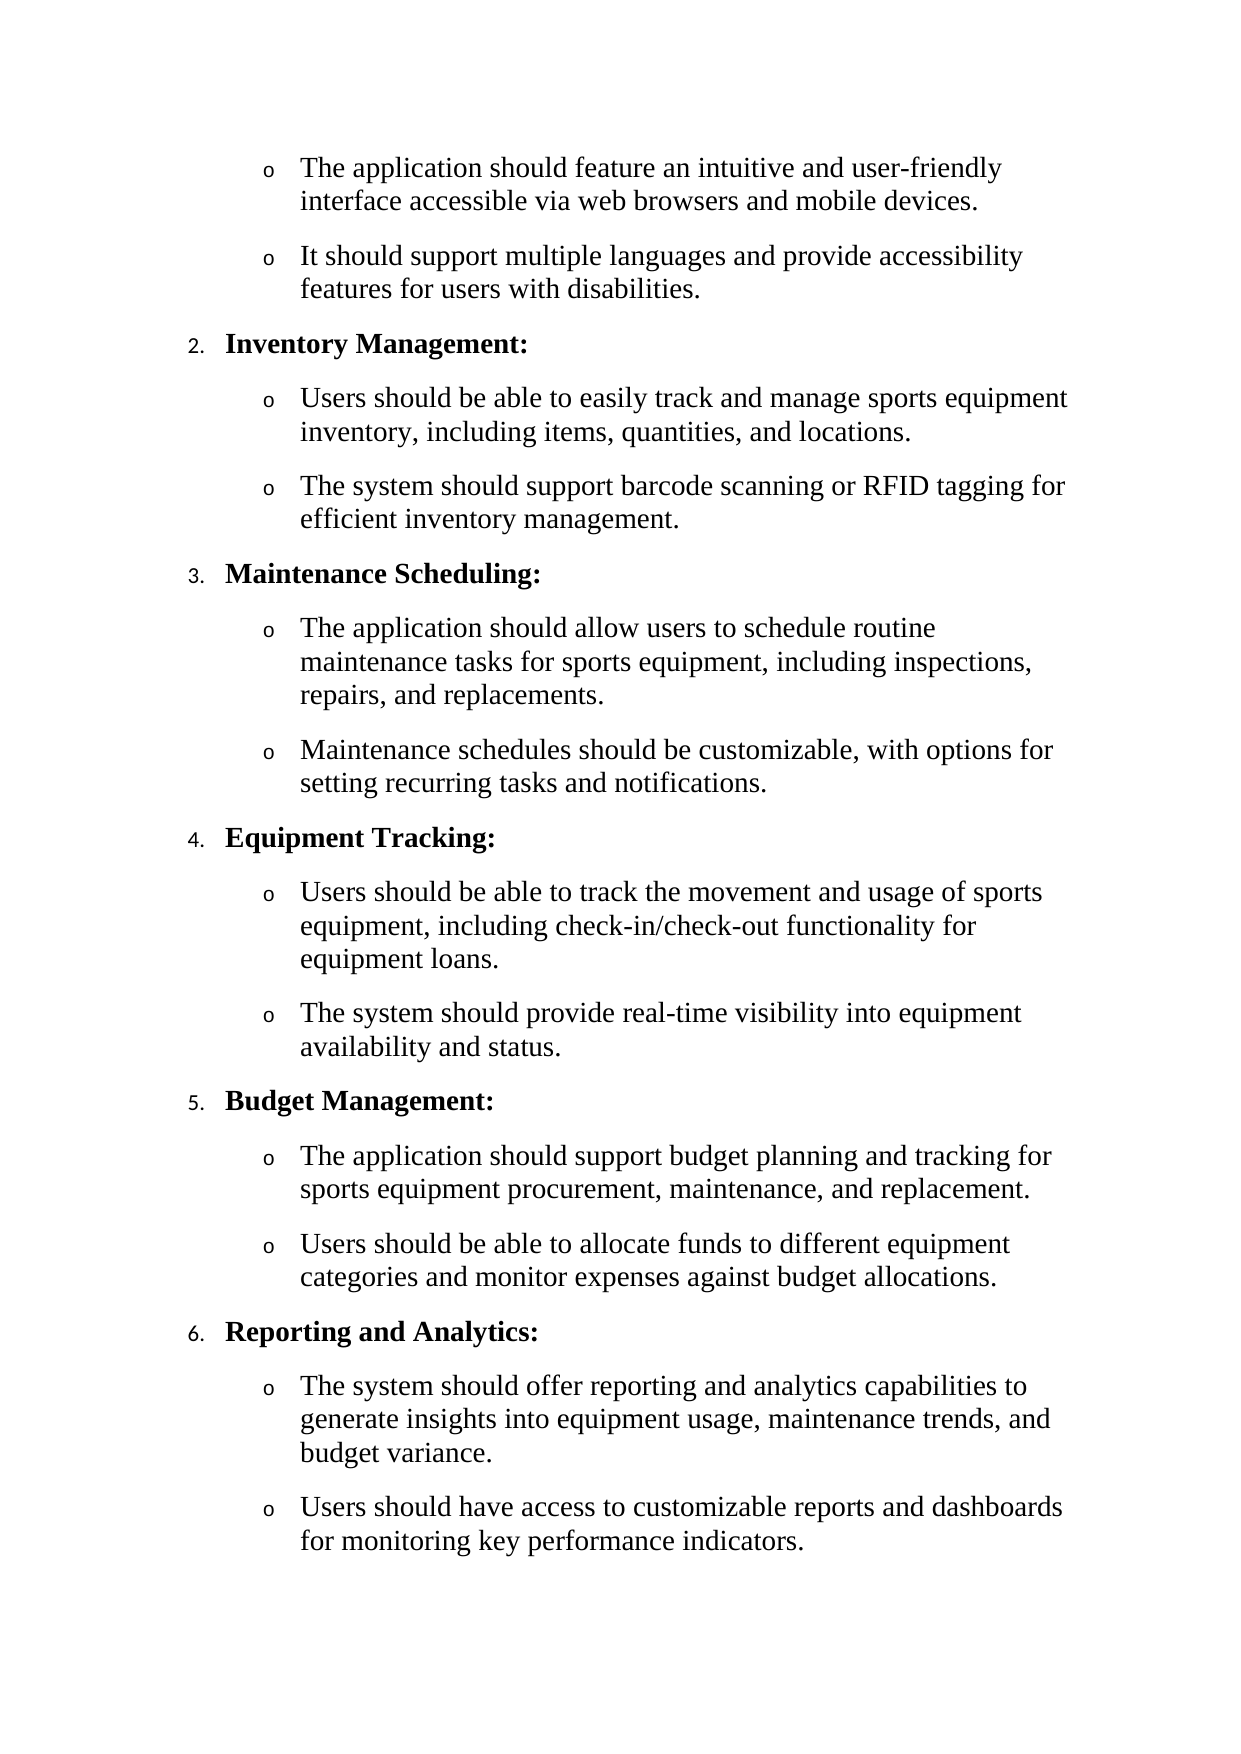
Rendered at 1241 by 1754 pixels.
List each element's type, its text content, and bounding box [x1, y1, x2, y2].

list Users should be able to allocate funds to different equipment categories and monitor expenses against budget allocations. [262, 1226, 1090, 1293]
list Inventory Management: [187, 326, 1090, 359]
list The system should support barcode scanning or RFID tagging for efficient inventory management. [262, 468, 1090, 535]
list The system should offer reporting and analytics capabilities to generate insights into equipment usage, maintenance trends, and budget variance. [262, 1368, 1090, 1469]
list The application should support budget planning and tracking for sports equipment procurement, maintenance, and replacement. [262, 1138, 1090, 1205]
list Users should be able to easily track and manage sports equipment inventory, including items, quantities, and locations. [262, 380, 1090, 447]
list The application should feature an intuitive and user-friendly interface accessible via web browsers and mobile devices. [262, 150, 1090, 217]
list It should support multiple languages and provide accessibility features for users with disabilities. [262, 238, 1090, 305]
list The application should allow users to schedule routine maintenance tasks for sports equipment, including inspections, repairs, and replacements. [262, 610, 1090, 711]
list Equipment Tracking: [187, 820, 1090, 853]
list Budget Management: [187, 1083, 1090, 1117]
list Users should be able to track the movement and usage of sports equipment, including check-in/check-out functionality for equipment loans. [262, 874, 1090, 975]
list Maintenance schedules should be customizable, with options for setting recurring tasks and notifications. [262, 732, 1090, 799]
list Reporting and Analytics: [187, 1314, 1090, 1347]
list Maintenance Scheduling: [187, 556, 1090, 589]
list The system should provide real-time visibility into equipment availability and status. [262, 996, 1090, 1063]
list Users should have access to customizable reports and dashboards for monitoring key performance indicators. [262, 1489, 1090, 1557]
